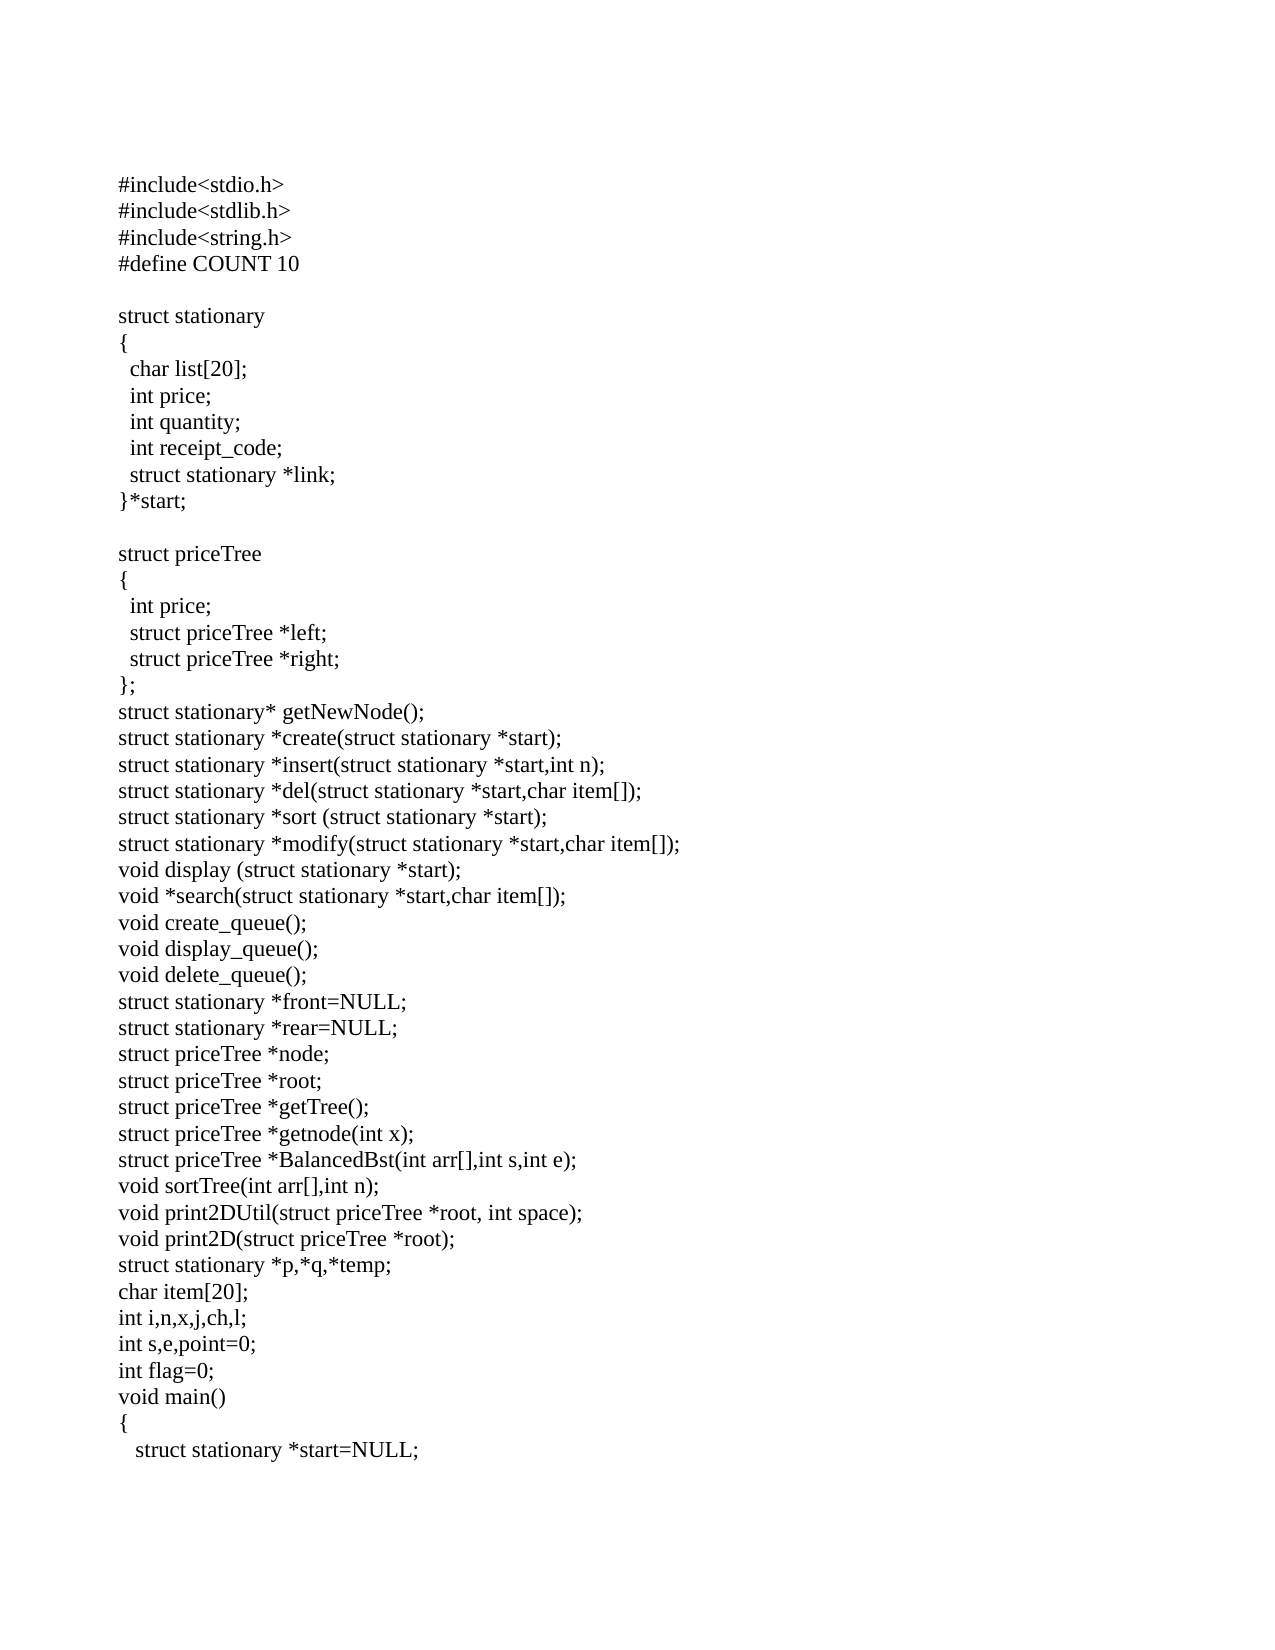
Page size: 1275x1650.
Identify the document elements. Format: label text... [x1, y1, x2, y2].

text struct stationary *del(struct stationary *start,char item[]); [118, 777, 1157, 803]
text struct priceTree [118, 540, 1157, 566]
text int price; [118, 592, 1157, 619]
text char list[20]; [118, 355, 1157, 382]
text { [118, 1409, 1157, 1436]
text struct stationary *front=NULL; [118, 988, 1157, 1014]
text struct priceTree *getTree(); [118, 1093, 1157, 1119]
text { [118, 329, 1157, 355]
text void main() [118, 1383, 1157, 1409]
text void create_queue(); [118, 909, 1157, 935]
text void display (struct stationary *start); [118, 856, 1157, 882]
text struct stationary *start=NULL; [118, 1436, 1157, 1462]
text void delete_queue(); [118, 961, 1157, 988]
text #include<stdlib.h> [118, 197, 1157, 223]
text struct priceTree *BalancedBst(int arr[],int s,int e); [118, 1146, 1157, 1172]
text void print2DUtil(struct priceTree *root, int space); [118, 1199, 1157, 1225]
text struct stationary *create(struct stationary *start); [118, 724, 1157, 751]
text struct stationary *rear=NULL; [118, 1014, 1157, 1041]
text struct priceTree *left; [118, 619, 1157, 645]
text struct stationary *modify(struct stationary *start,char item[]); [118, 830, 1157, 856]
text char item[20]; [118, 1278, 1157, 1304]
text struct stationary *p,*q,*temp; [118, 1251, 1157, 1278]
text void *search(struct stationary *start,char item[]); [118, 882, 1157, 909]
text int flag=0; [118, 1357, 1157, 1383]
text struct priceTree *root; [118, 1067, 1157, 1093]
text struct priceTree *right; [118, 645, 1157, 672]
text struct stationary *insert(struct stationary *start,int n); [118, 751, 1157, 777]
text #define COUNT 10 [118, 250, 1157, 276]
text int quantity; [118, 408, 1157, 434]
text struct stationary* getNewNode(); [118, 698, 1157, 724]
text int i,n,x,j,ch,l; [118, 1304, 1157, 1330]
text }; [118, 672, 1157, 698]
text int receipt_code; [118, 434, 1157, 461]
text struct stationary [118, 303, 1157, 329]
text #include<stdio.h> [118, 171, 1157, 197]
text struct priceTree *node; [118, 1041, 1157, 1067]
text }*start; [118, 487, 1157, 513]
text struct stationary *sort (struct stationary *start); [118, 803, 1157, 830]
text struct stationary *link; [118, 461, 1157, 487]
text struct priceTree *getnode(int x); [118, 1119, 1157, 1146]
text void print2D(struct priceTree *root); [118, 1225, 1157, 1251]
text int price; [118, 382, 1157, 408]
text void display_queue(); [118, 935, 1157, 961]
text int s,e,point=0; [118, 1330, 1157, 1357]
text { [118, 566, 1157, 592]
text void sortTree(int arr[],int n); [118, 1172, 1157, 1199]
text #include<string.h> [118, 223, 1157, 250]
